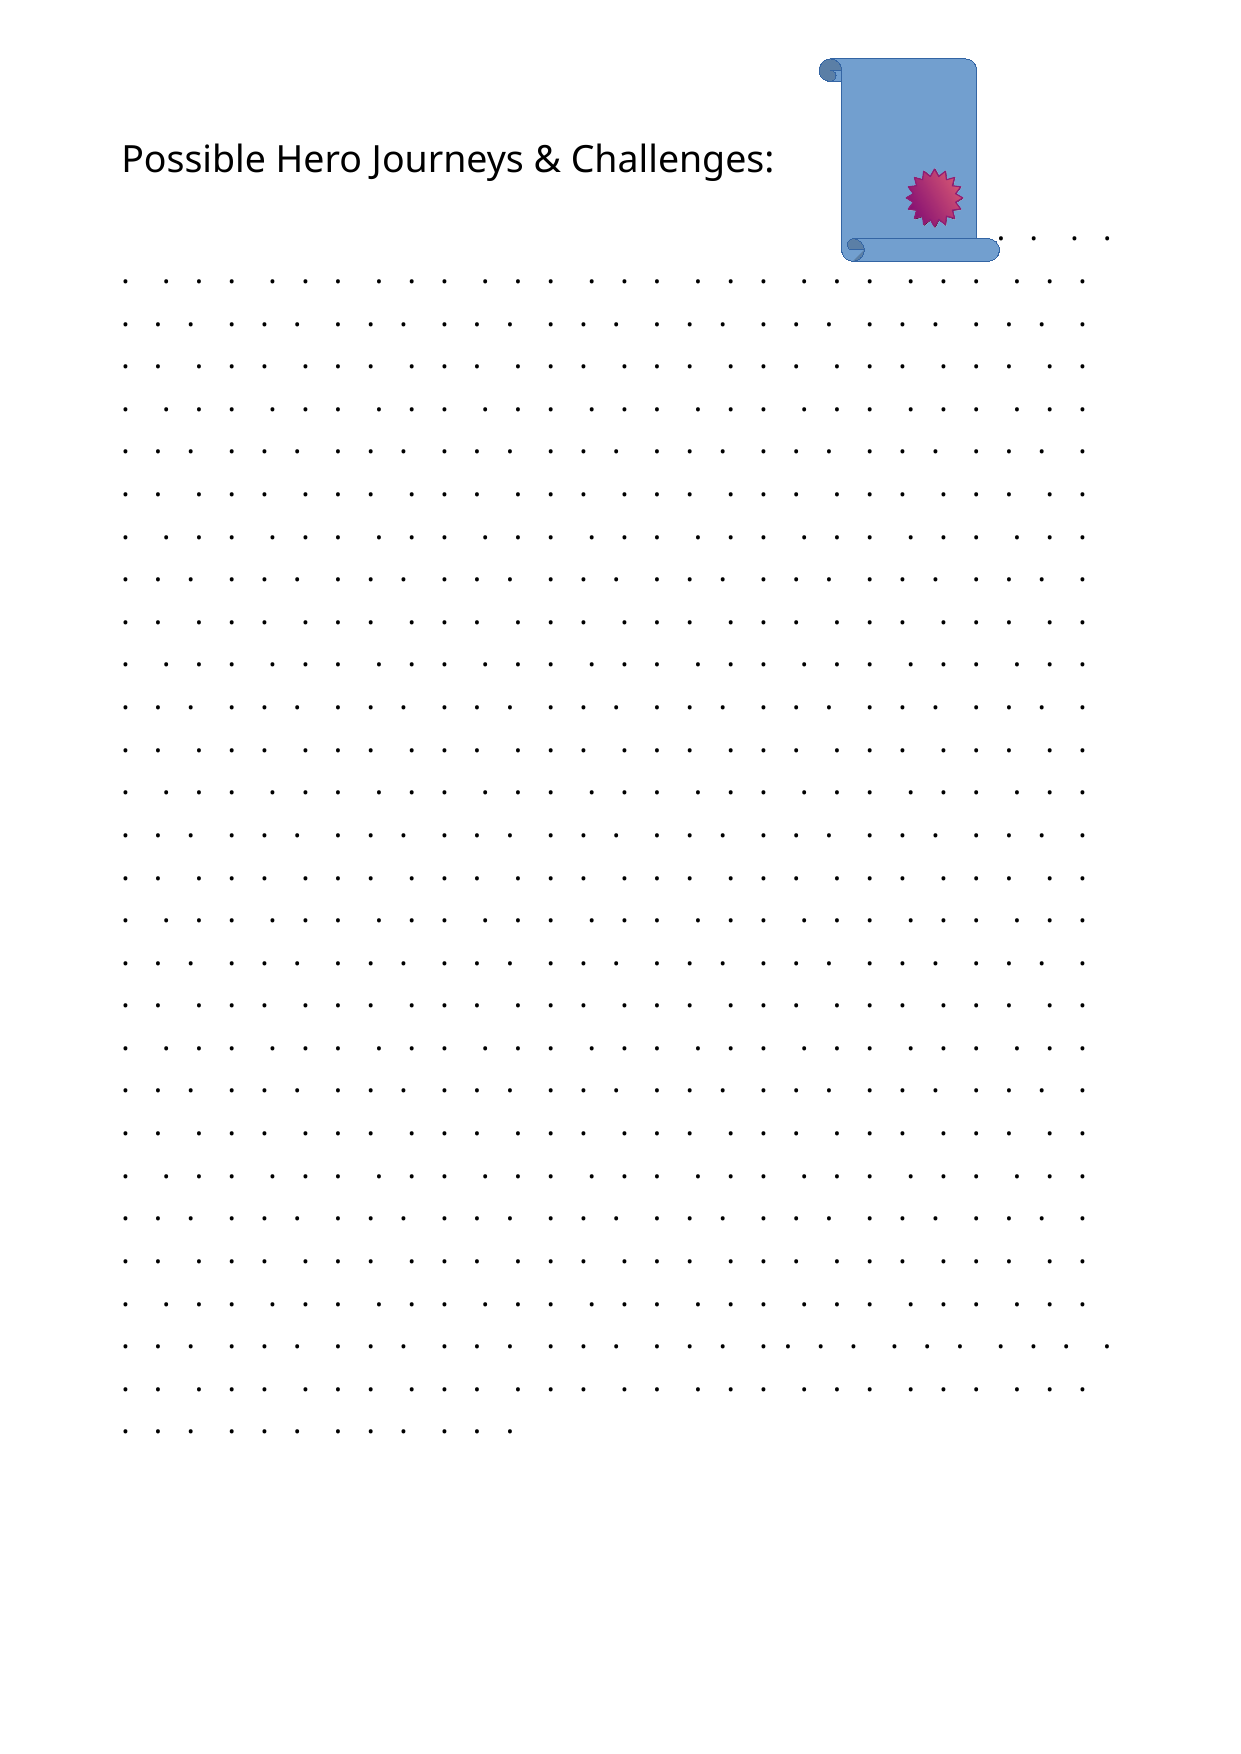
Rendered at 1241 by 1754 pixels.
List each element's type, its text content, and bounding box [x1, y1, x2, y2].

text . . . . . . . . . . . . . . . . . . . . . . . . . . . . . . . . . . . . . . . . . . . . . . . . . . . . . . . . . . . . . . . . . . . . . . . . . . . . . . . . . . . . . . . . . . . . . . . . . . . . . . . . . . . . . . . . . . . . . . . . . . . . . . . . . . . . . . . . . . . . . . . . . . . . . . . . . . . . . . . . . . . . . . . . . . . . . . . . . . . . . . . . . . . . . . . . . . . . . . . . . . . . . . . . . . . . . . . . . . . . . . . . . . . . . . . . . . . . . . . . . . . . . . . . . . . . . . . . . . . . . . . . . . . . . . . . . . . . . . . . . . . . . . . . . . . . . . . . . . . . . . . . . . . . . . . . . . . . . . . . . . . . . . . . . . . . . . . . . . . . . . . . . . . . . . . . . . . . . . . . . . . . . . . . . . . . . . . . . . . . . . . . . . . . . . . . . . . . . . . . . . . . . . . . . . . . . . . . . . . . . . . . . . . . . . . . . . . . . . . . . . . . . . . . . . . . . . . . . . . . . . . . . . . . . . . . . . . . . . . . . . . . . . . . . . . . . . . . . . . . . . . . . . . . . . . . . . . . . . . . . . . . . . . . . . . . . . . . . . . . . . . . . . . . . . . . . . . . . . . . . . . . . . . . . . . . . . . . . . . . . . . . . . . . . . . . . . . . . . . . . . . . . . . . . . . . . . . . . . . . . . . . . . . . . . . . . . . . . . . . . . . . . . . . . . . . . . . . . . . . . . . . . . . . . . . . . . . . . . . . . . . . . . . . . . . . . . . . . . . . . . . . . . . . . . . . . . . . . . . . . . . . . . . . . . . . . . . . . . . . . . . . . . . . . . . . . . . . . . . . . . . . . . . . . . . . . . [121, 207, 1119, 1443]
text Possible Hero Journeys & Challenges: [121, 133, 841, 184]
text [977, 133, 1119, 184]
